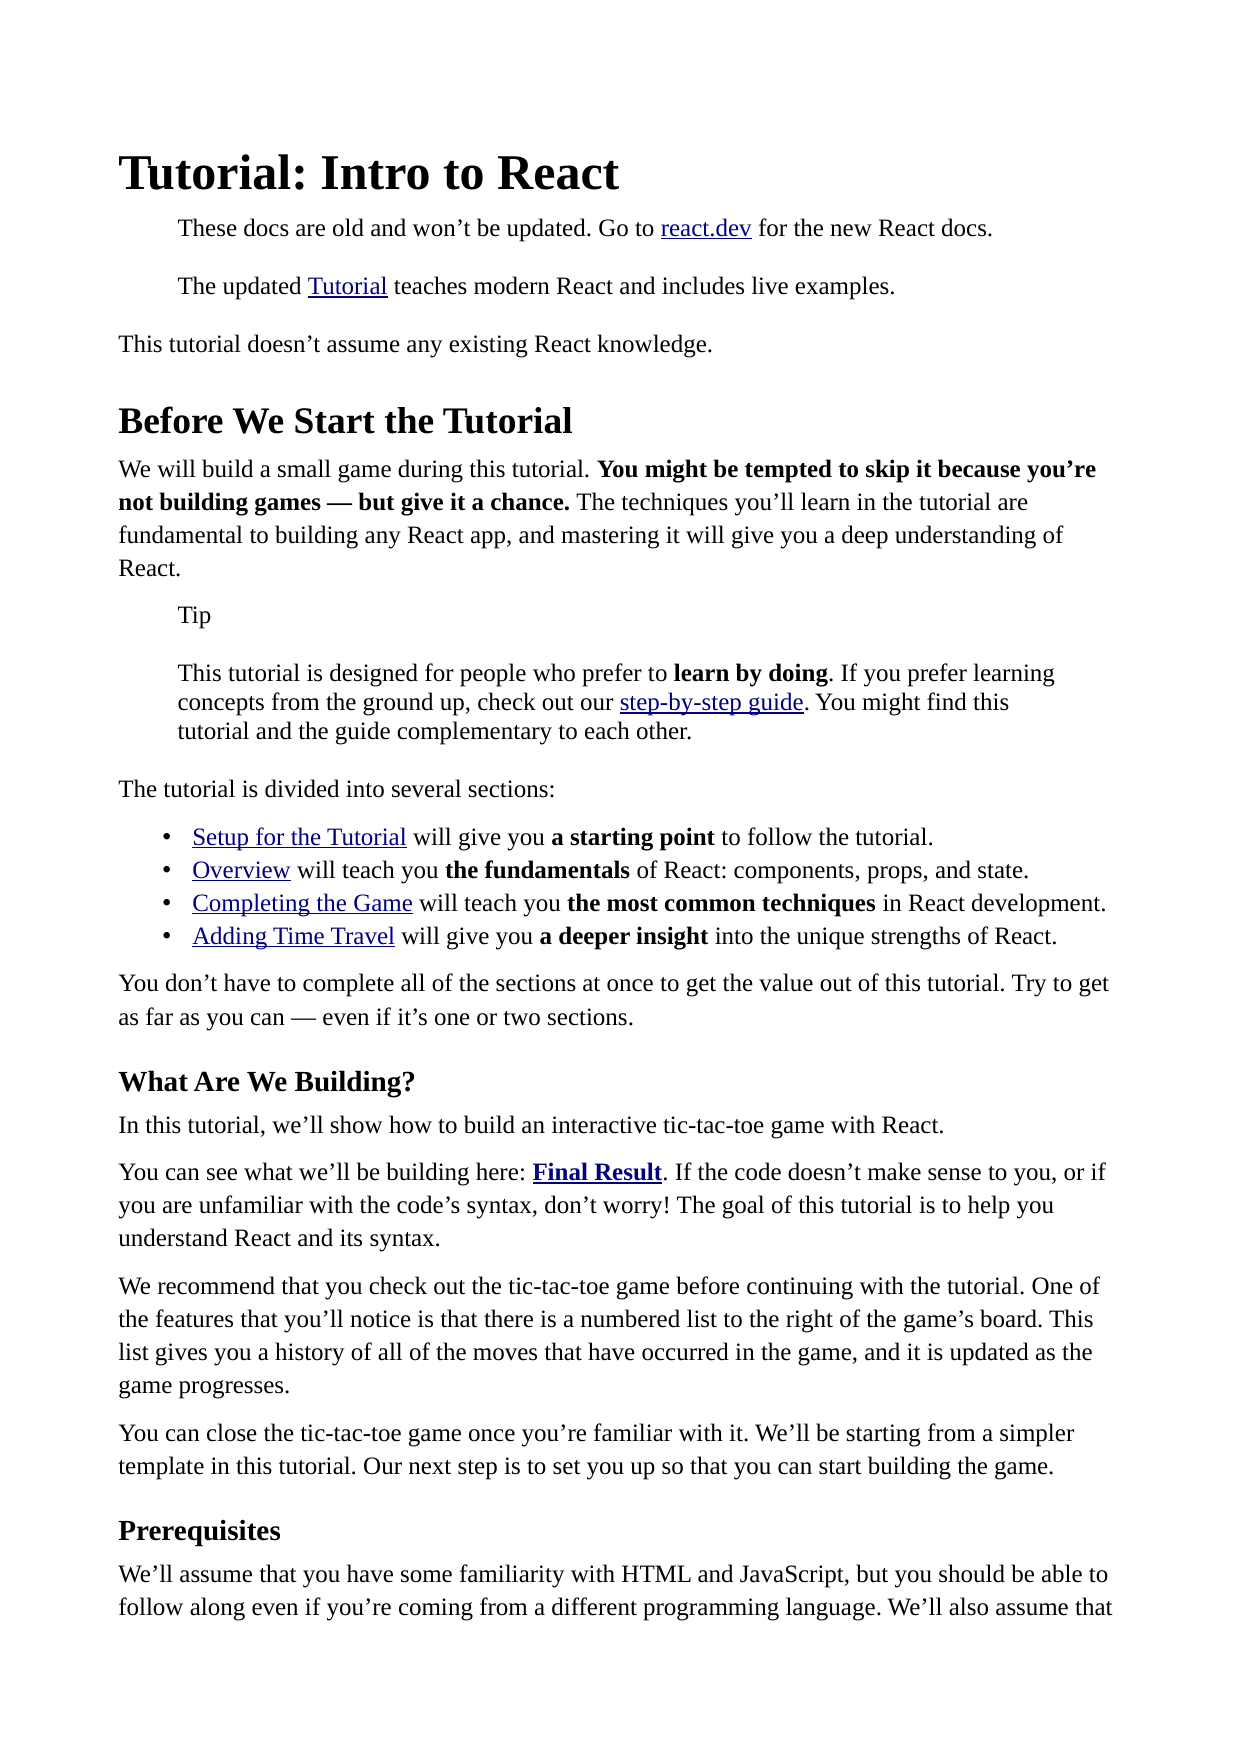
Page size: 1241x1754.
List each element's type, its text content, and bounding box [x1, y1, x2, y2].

list Setup for the Tutorial will give you a starting point to follow the tutorial. [162, 822, 1122, 851]
text In this tutorial, we’ll show how to build an interactive tic-tac-toe game with React. [118, 1110, 1122, 1138]
text We will build a small game during this tutorial. You might be tempted to skip it because you’re not building games — but give it a chance. The techniques you’ll learn in the tutorial are fundamental to building any React app, and mastering it will give you a deep understanding of React. [118, 454, 1122, 581]
text This tutorial is designed for people who prefer to learn by doing. If you prefer learning concepts from the ground up, check out our step-by-step guide. You might find this tutorial and the guide complementary to each other. [177, 658, 1063, 745]
text The tutorial is divided into several sections: [118, 774, 1122, 803]
text The updated Tutorial teaches modern React and includes live examples. [177, 271, 1063, 300]
subtitle Tutorial: Intro to React [118, 143, 1122, 201]
list Completing the Game will teach you the most common techniques in React development. [162, 888, 1122, 917]
text You can see what we’ll be building here: Final Result. If the code doesn’t make sense to you, or if you are unfamiliar with the code’s syntax, don’t worry! The goal of this tutorial is to help you understand React and its syntax. [118, 1157, 1122, 1252]
text Tip [177, 600, 1063, 629]
subtitle What Are We Building? [118, 1064, 1122, 1097]
list Overview will teach you the fundamentals of React: components, props, and state. [162, 855, 1122, 884]
subtitle Prerequisites [118, 1513, 1122, 1546]
list Adding Time Travel will give you a deeper insight into the unique strengths of React. [162, 921, 1122, 950]
text This tutorial doesn’t assume any existing React knowledge. [118, 329, 1122, 358]
subtitle Before We Start the Tutorial [118, 398, 1122, 441]
text You don’t have to complete all of the sections at once to get the value out of this tutorial. Try to get as far as you can — even if it’s one or two sections. [118, 968, 1122, 1030]
text These docs are old and won’t be updated. Go to react.dev for the new React docs. [177, 213, 1063, 242]
text We’ll assume that you have some familiarity with HTML and JavaScript, but you should be able to follow along even if you’re coming from a different programming language. We’ll also assume that [118, 1559, 1122, 1621]
text You can close the tic-tac-toe game once you’re familiar with it. We’ll be starting from a simpler template in this tutorial. Our next step is to set you up so that you can start building the game. [118, 1418, 1122, 1479]
text We recommend that you check out the tic-tac-toe game before continuing with the tutorial. One of the features that you’ll notice is that there is a numbered list to the right of the game’s board. This list gives you a history of all of the moves that have occurred in the game, and it is updated as the game progresses. [118, 1271, 1122, 1399]
